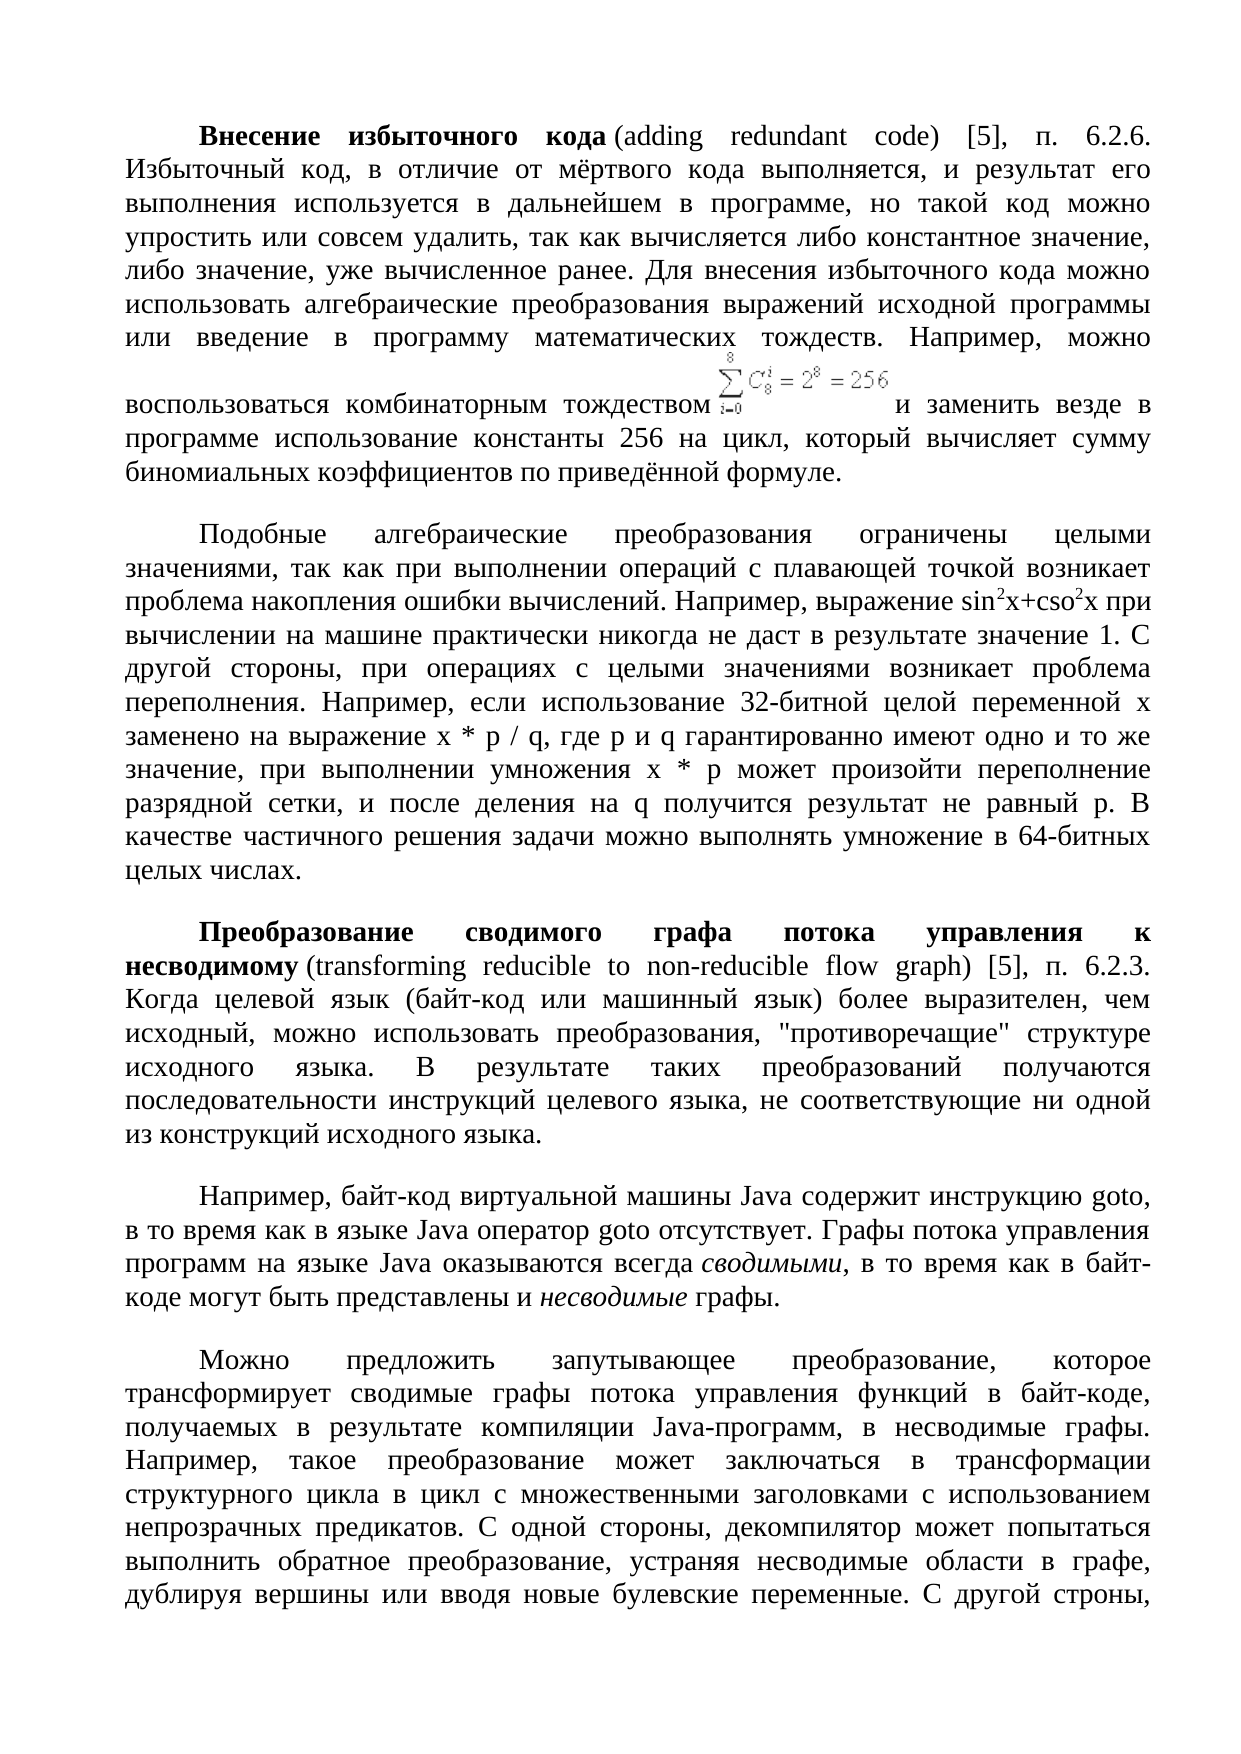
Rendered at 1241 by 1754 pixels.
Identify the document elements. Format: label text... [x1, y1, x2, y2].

text Внесение избыточного кода (adding redundant code) [5], п. 6.2.6. Избыточный код, в отличие от мёртвого кода выполняется, и результат его выполнения используется в дальнейшем в программе, но такой код можно упростить или совсем удалить, так как вычисляется либо константное значение, либо значение, уже вычисленное ранее. Для внесения избыточного кода можно использовать алгебраические преобразования выражений исходной программы или введение в программу математических тождеств. Например, можно воспользоваться комбинаторным тождеством и заменить везде в программе использование константы 256 на цикл, который вычисляет сумму биномиальных коэффициентов по приведённой формуле. [125, 118, 1152, 487]
text Подобные алгебраические преобразования ограничены целыми значениями, так как при выполнении операций с плавающей точкой возникает проблема накопления ошибки вычислений. Например, выражение sin2x+cso2x при вычислении на машине практически никогда не даст в результате значение 1. С другой стороны, при операциях с целыми значениями возникает проблема переполнения. Например, если использование 32-битной целой переменной x заменено на выражение x * p / q, где p и q гарантированно имеют одно и то же значение, при выполнении умножения x * p может произойти переполнение разрядной сетки, и после деления на q получится результат не равный p. В качестве частичного решения задачи можно выполнять умножение в 64-битных целых числах. [125, 516, 1152, 885]
picture [718, 352, 888, 414]
text Преобразование сводимого графа потока управления к несводимому (transforming reducible to non-reducible flow graph) [5], п. 6.2.3. Когда целевой язык (байт-код или машинный язык) более выразителен, чем исходный, можно использовать преобразования, "противоречащие" структуре исходного языка. В результате таких преобразований получаются последовательности инструкций целевого языка, не соответствующие ни одной из конструкций исходного языка. [125, 914, 1152, 1149]
text Можно предложить запутывающее преобразование, которое трансформирует сводимые графы потока управления функций в байт-коде, получаемых в результате компиляции Java-программ, в несводимые графы. Например, такое преобразование может заключаться в трансформации структурного цикла в цикл с множественными заголовками с использованием непрозрачных предикатов. С одной стороны, декомпилятор может попытаться выполнить обратное преобразование, устраняя несводимые области в графе, дублируя вершины или вводя новые булевские переменные. С другой строны, [125, 1342, 1152, 1610]
text Например, байт-код виртуальной машины Java содержит инструкцию goto, в то время как в языке Java оператор goto отсутствует. Графы потока управления программ на языке Java оказываются всегда сводимыми, в то время как в байт-коде могут быть представлены и несводимые графы. [125, 1178, 1152, 1313]
